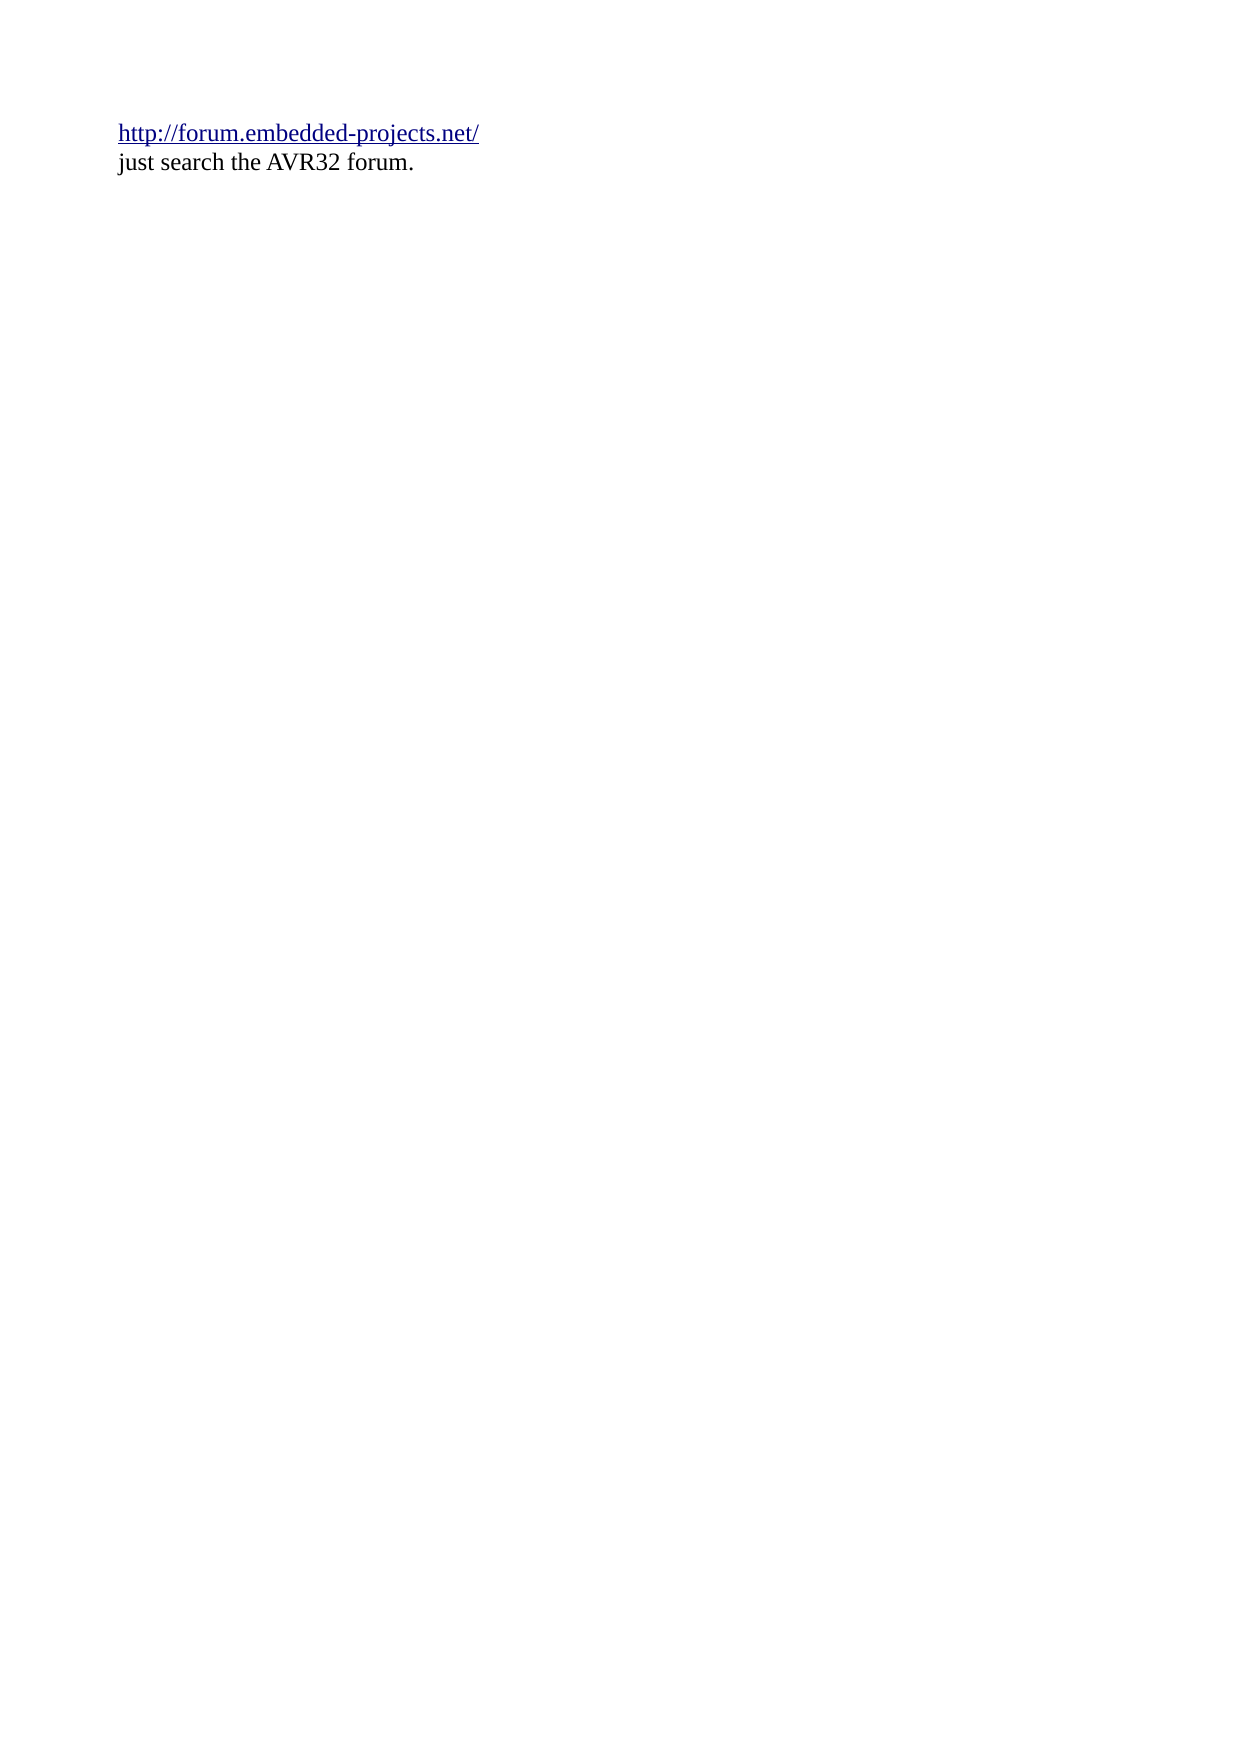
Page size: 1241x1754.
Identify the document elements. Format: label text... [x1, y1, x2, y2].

text http://forum.embedded-projects.net/ [118, 118, 1122, 147]
text just search the AVR32 forum. [118, 147, 1122, 176]
